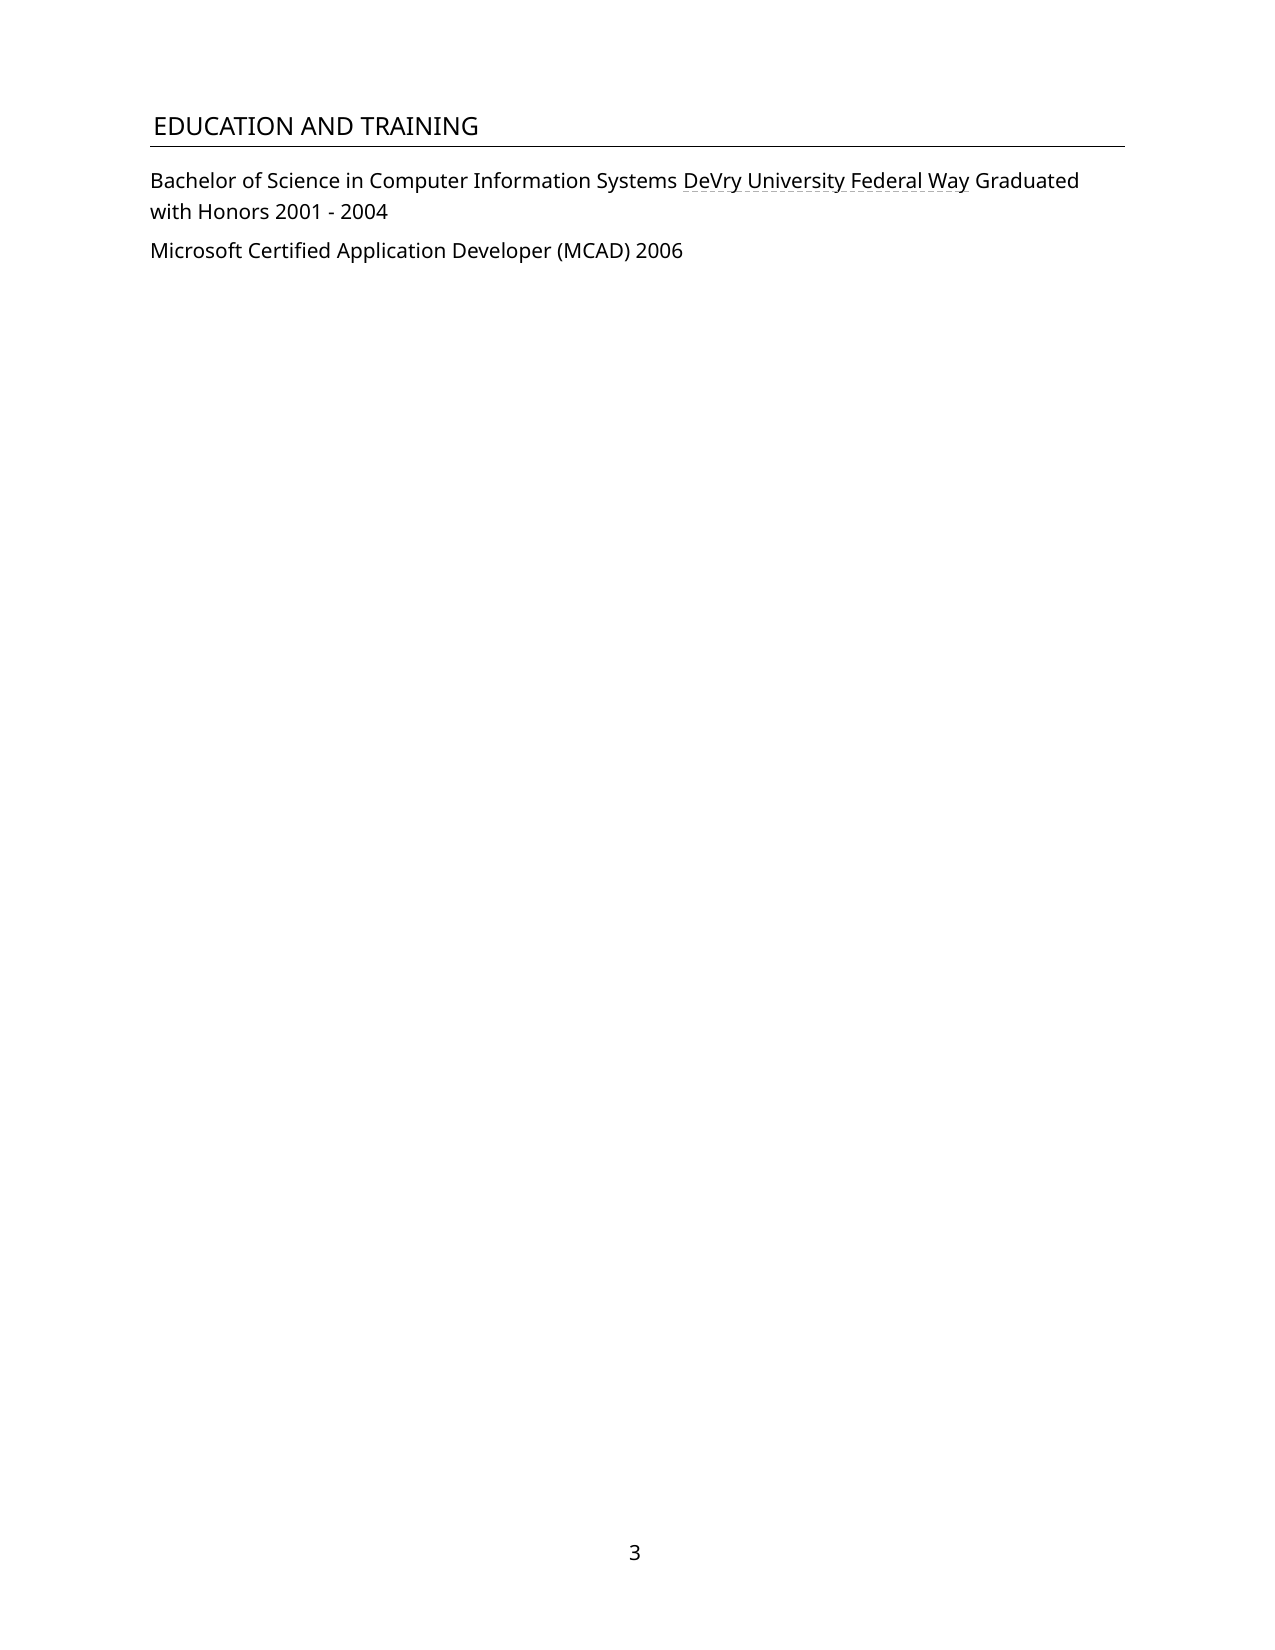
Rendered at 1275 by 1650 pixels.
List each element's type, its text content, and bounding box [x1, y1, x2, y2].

text Microsoft Certified Application Developer (MCAD) 2006 [150, 236, 1125, 265]
text Bachelor of Science in Computer Information Systems DeVry University Federal Way Graduated with Honors 2001 - 2004 [150, 166, 1125, 225]
subtitle Education and Training [150, 106, 1125, 146]
